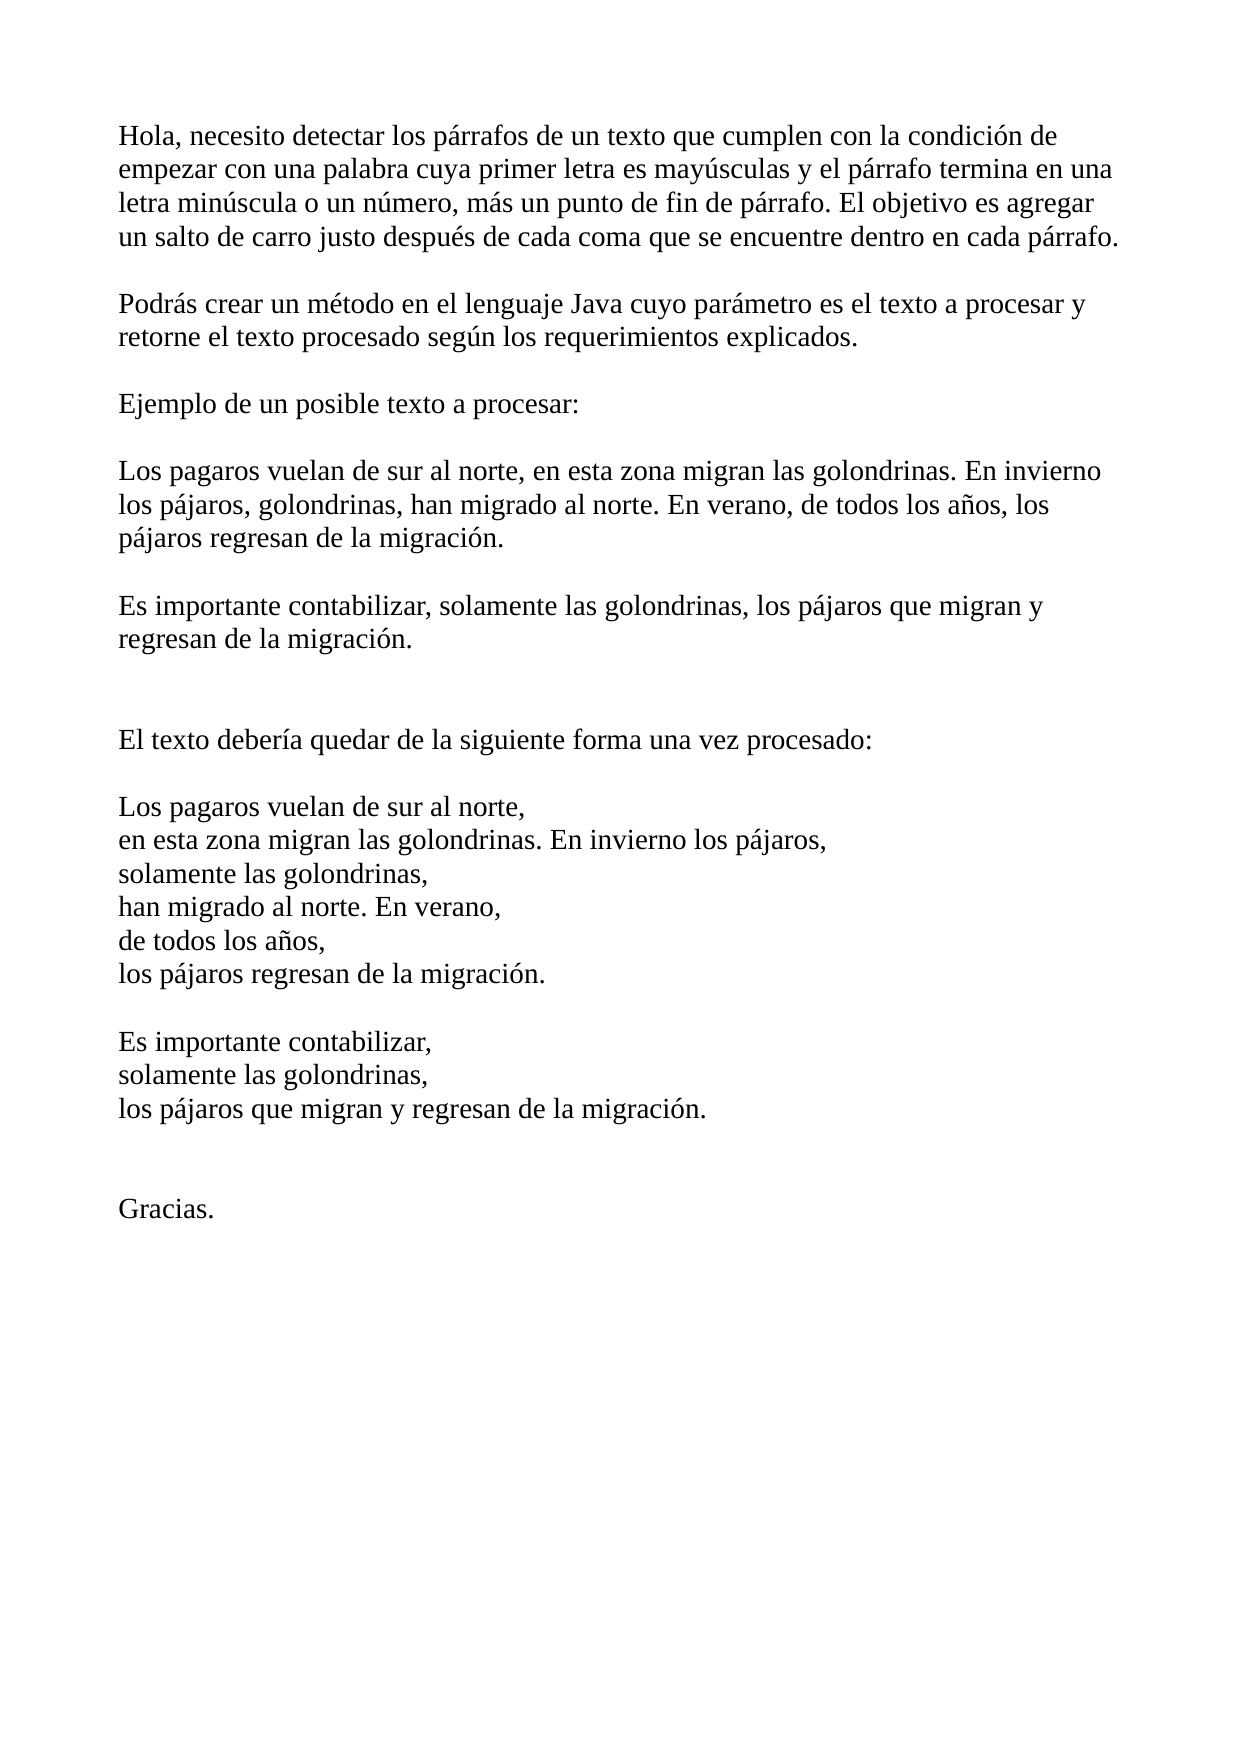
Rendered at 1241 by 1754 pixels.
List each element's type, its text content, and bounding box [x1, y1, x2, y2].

text Los pagaros vuelan de sur al norte, en esta zona migran las golondrinas. En invierno los pájaros, golondrinas, han migrado al norte. En verano, de todos los años, los pájaros regresan de la migración. [118, 453, 1122, 554]
text solamente las golondrinas, [118, 1057, 1122, 1091]
text en esta zona migran las golondrinas. En invierno los pájaros, [118, 822, 1122, 856]
text los pájaros que migran y regresan de la migración. [118, 1091, 1122, 1124]
text Hola, necesito detectar los párrafos de un texto que cumplen con la condición de empezar con una palabra cuya primer letra es mayúsculas y el párrafo termina en una letra minúscula o un número, más un punto de fin de párrafo. El objetivo es agregar un salto de carro justo después de cada coma que se encuentre dentro en cada párrafo. [118, 118, 1122, 252]
text Es importante contabilizar, [118, 1024, 1122, 1057]
text Es importante contabilizar, solamente las golondrinas, los pájaros que migran y regresan de la migración. [118, 588, 1122, 655]
text los pájaros regresan de la migración. [118, 957, 1122, 990]
text Los pagaros vuelan de sur al norte, [118, 789, 1122, 822]
text El texto debería quedar de la siguiente forma una vez procesado: [118, 722, 1122, 755]
text Gracias. [118, 1191, 1122, 1225]
text han migrado al norte. En verano, [118, 889, 1122, 923]
text Podrás crear un método en el lenguaje Java cuyo parámetro es el texto a procesar y retorne el texto procesado según los requerimientos explicados. [118, 286, 1122, 353]
text solamente las golondrinas, [118, 856, 1122, 889]
text de todos los años, [118, 923, 1122, 957]
text Ejemplo de un posible texto a procesar: [118, 386, 1122, 420]
